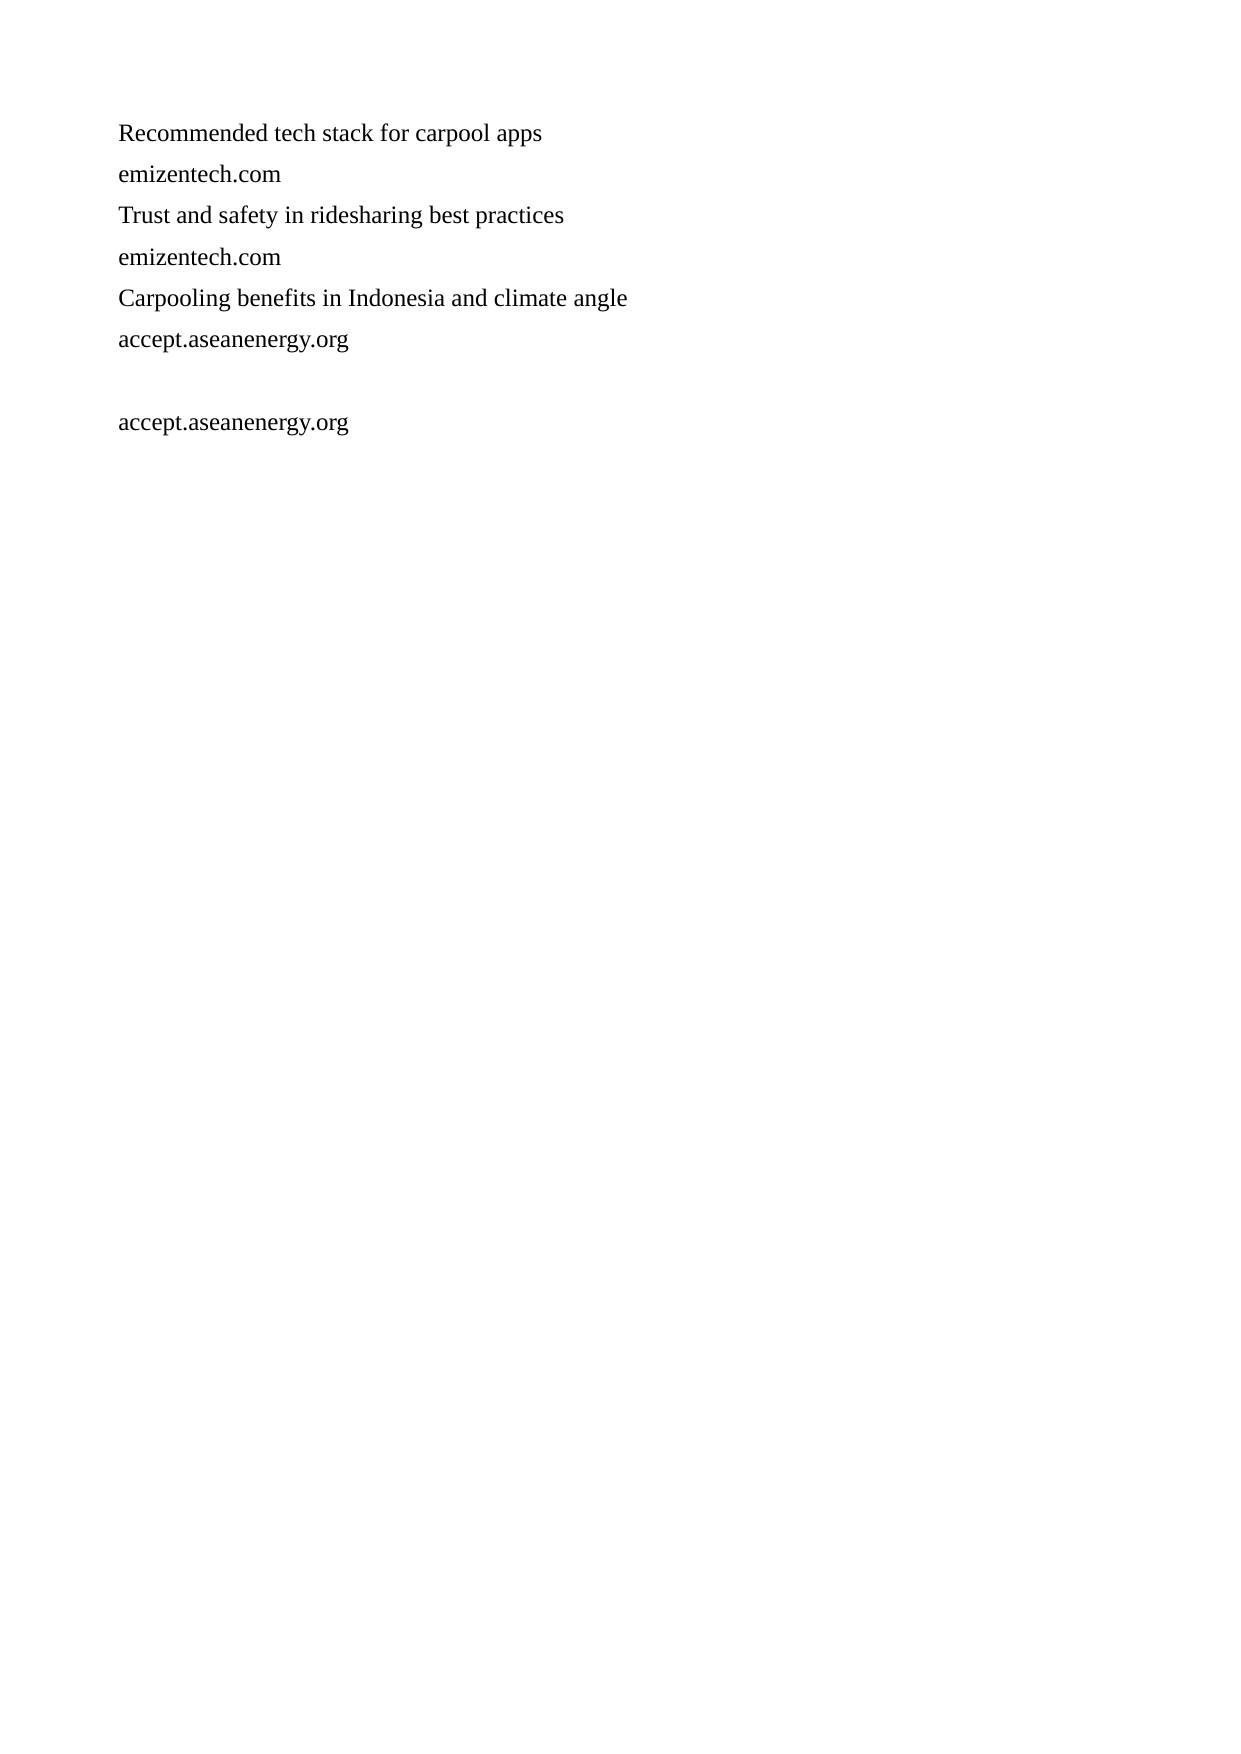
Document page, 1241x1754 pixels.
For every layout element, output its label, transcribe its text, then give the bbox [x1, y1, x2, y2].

text emizentech.com [118, 159, 1122, 188]
text accept.aseanenergy.org [118, 407, 1122, 436]
text Trust and safety in ridesharing best practices​ [118, 201, 1122, 229]
text emizentech.com [118, 242, 1122, 271]
text ​ [118, 366, 1122, 394]
text accept.aseanenergy.org [118, 324, 1122, 353]
text Recommended tech stack for carpool apps​ [118, 118, 1122, 147]
text Carpooling benefits in Indonesia and climate angle​ [118, 283, 1122, 312]
